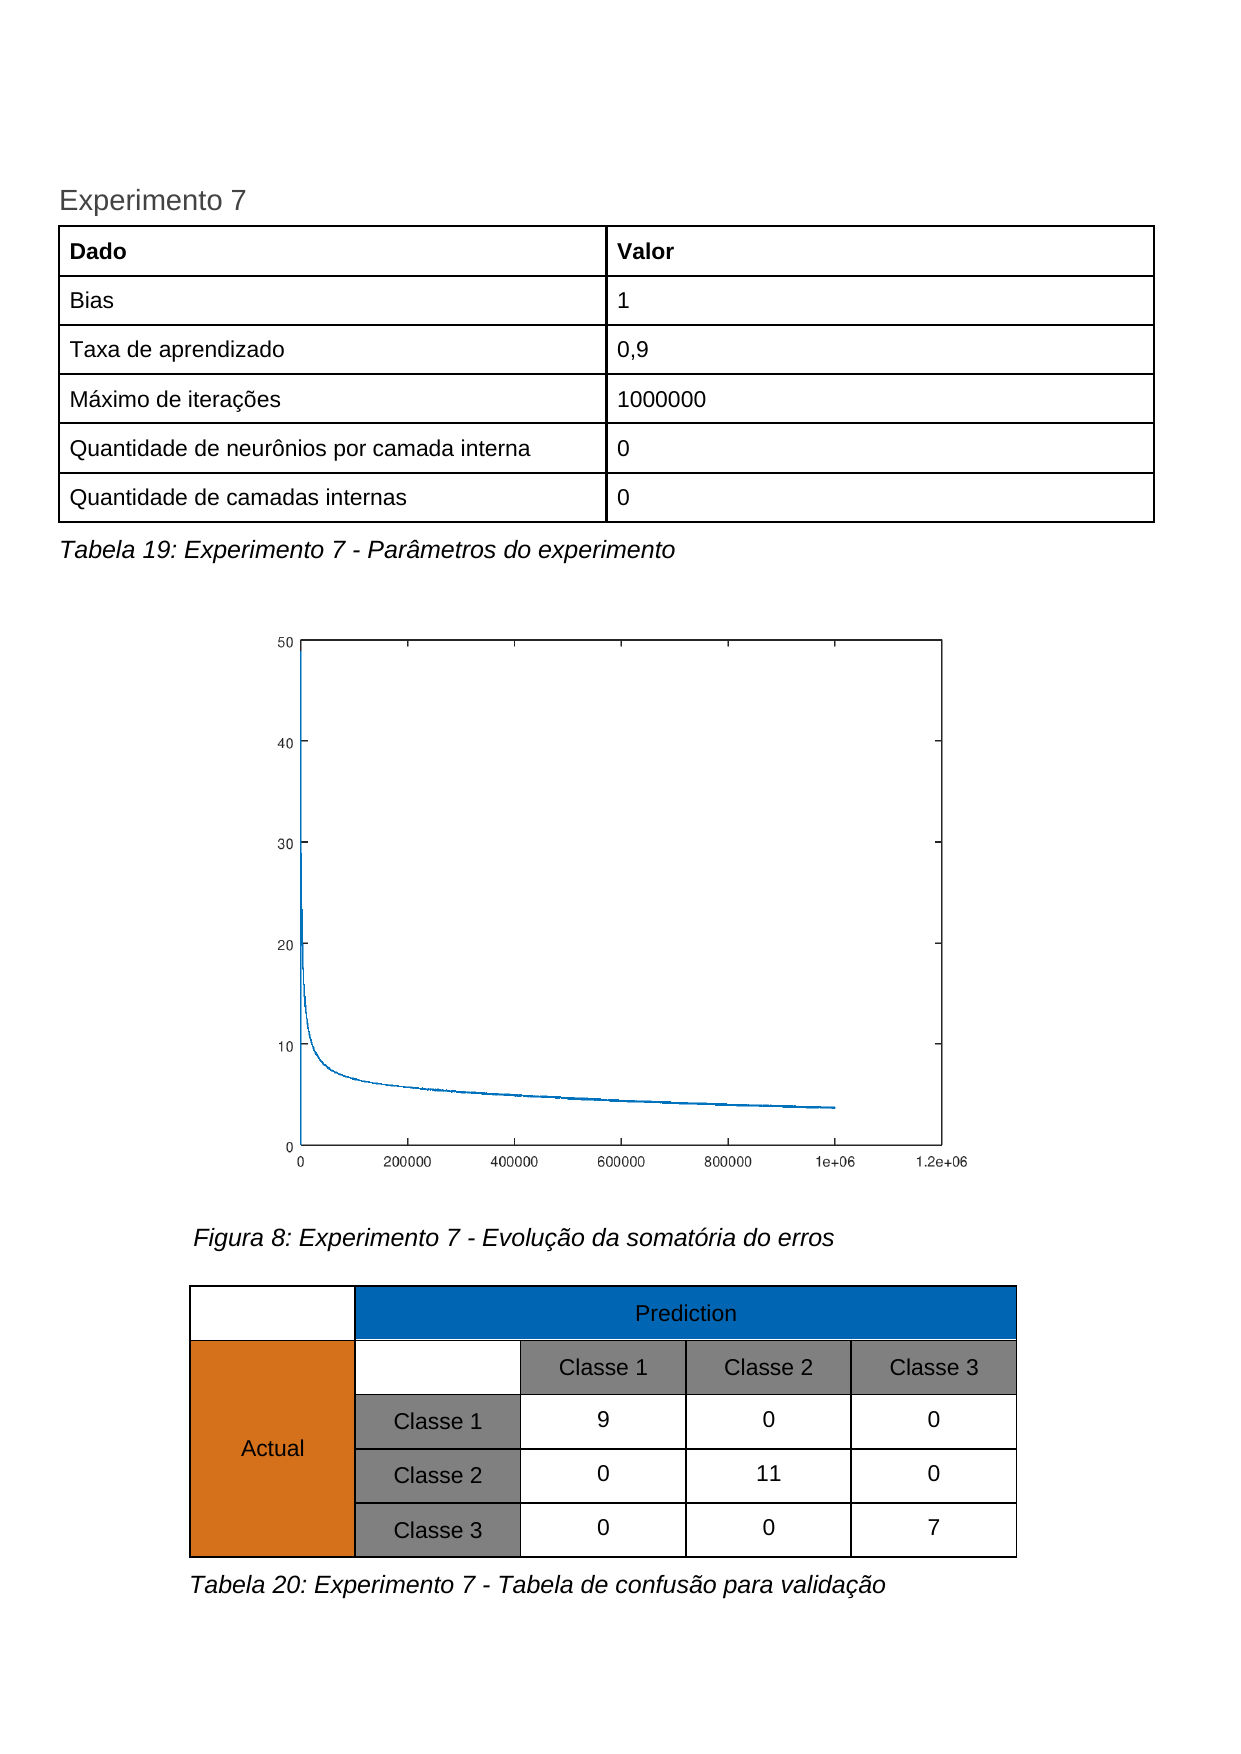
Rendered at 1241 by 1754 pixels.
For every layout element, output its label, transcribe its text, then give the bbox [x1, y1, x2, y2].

table_cell Máximo de iterações [60, 375, 605, 422]
table_header [191, 1287, 354, 1339]
text Figura 8: Experimento 7 - Evolução da somatória do erros [193, 1213, 1019, 1251]
table_cell 0,9 [608, 326, 1153, 373]
table_cell 0 [608, 474, 1153, 521]
table_cell 0 [687, 1395, 850, 1448]
table_cell 0 [521, 1504, 685, 1556]
text Tabela 20: Experimento 7 - Tabela de confusão para validação [189, 1570, 1153, 1599]
table_cell 0 [852, 1395, 1016, 1448]
text Tabela 19: Experimento 7 - Parâmetros do experimento [59, 535, 1153, 564]
table_cell 11 [687, 1450, 850, 1502]
table_cell Actual [191, 1341, 354, 1556]
table_cell Classe 3 [356, 1504, 520, 1556]
table_header Valor [608, 227, 1153, 274]
table_cell Classe 1 [356, 1395, 520, 1448]
table_cell [356, 1341, 520, 1394]
table_header Prediction [356, 1287, 1016, 1339]
table_cell 0 [521, 1450, 685, 1502]
table_cell Quantidade de neurônios por camada interna [60, 424, 605, 472]
table_cell Taxa de aprendizado [60, 326, 605, 373]
table_cell 9 [521, 1395, 685, 1448]
table_cell 7 [852, 1504, 1016, 1556]
table_cell 0 [852, 1450, 1016, 1502]
subtitle Experimento 7 [59, 183, 1153, 217]
table_cell Classe 1 [521, 1341, 685, 1394]
table_cell 1 [608, 277, 1153, 324]
picture [193, 593, 1020, 1213]
table_cell Bias [60, 277, 605, 324]
table_cell 0 [687, 1504, 850, 1556]
table_header Dado [60, 227, 605, 274]
table_cell 0 [608, 424, 1153, 472]
table_cell Classe 2 [687, 1341, 850, 1394]
table_cell Quantidade de camadas internas [60, 474, 605, 521]
table_cell Classe 3 [852, 1341, 1016, 1394]
table_cell 1000000 [608, 375, 1153, 422]
table_cell Classe 2 [356, 1450, 520, 1502]
